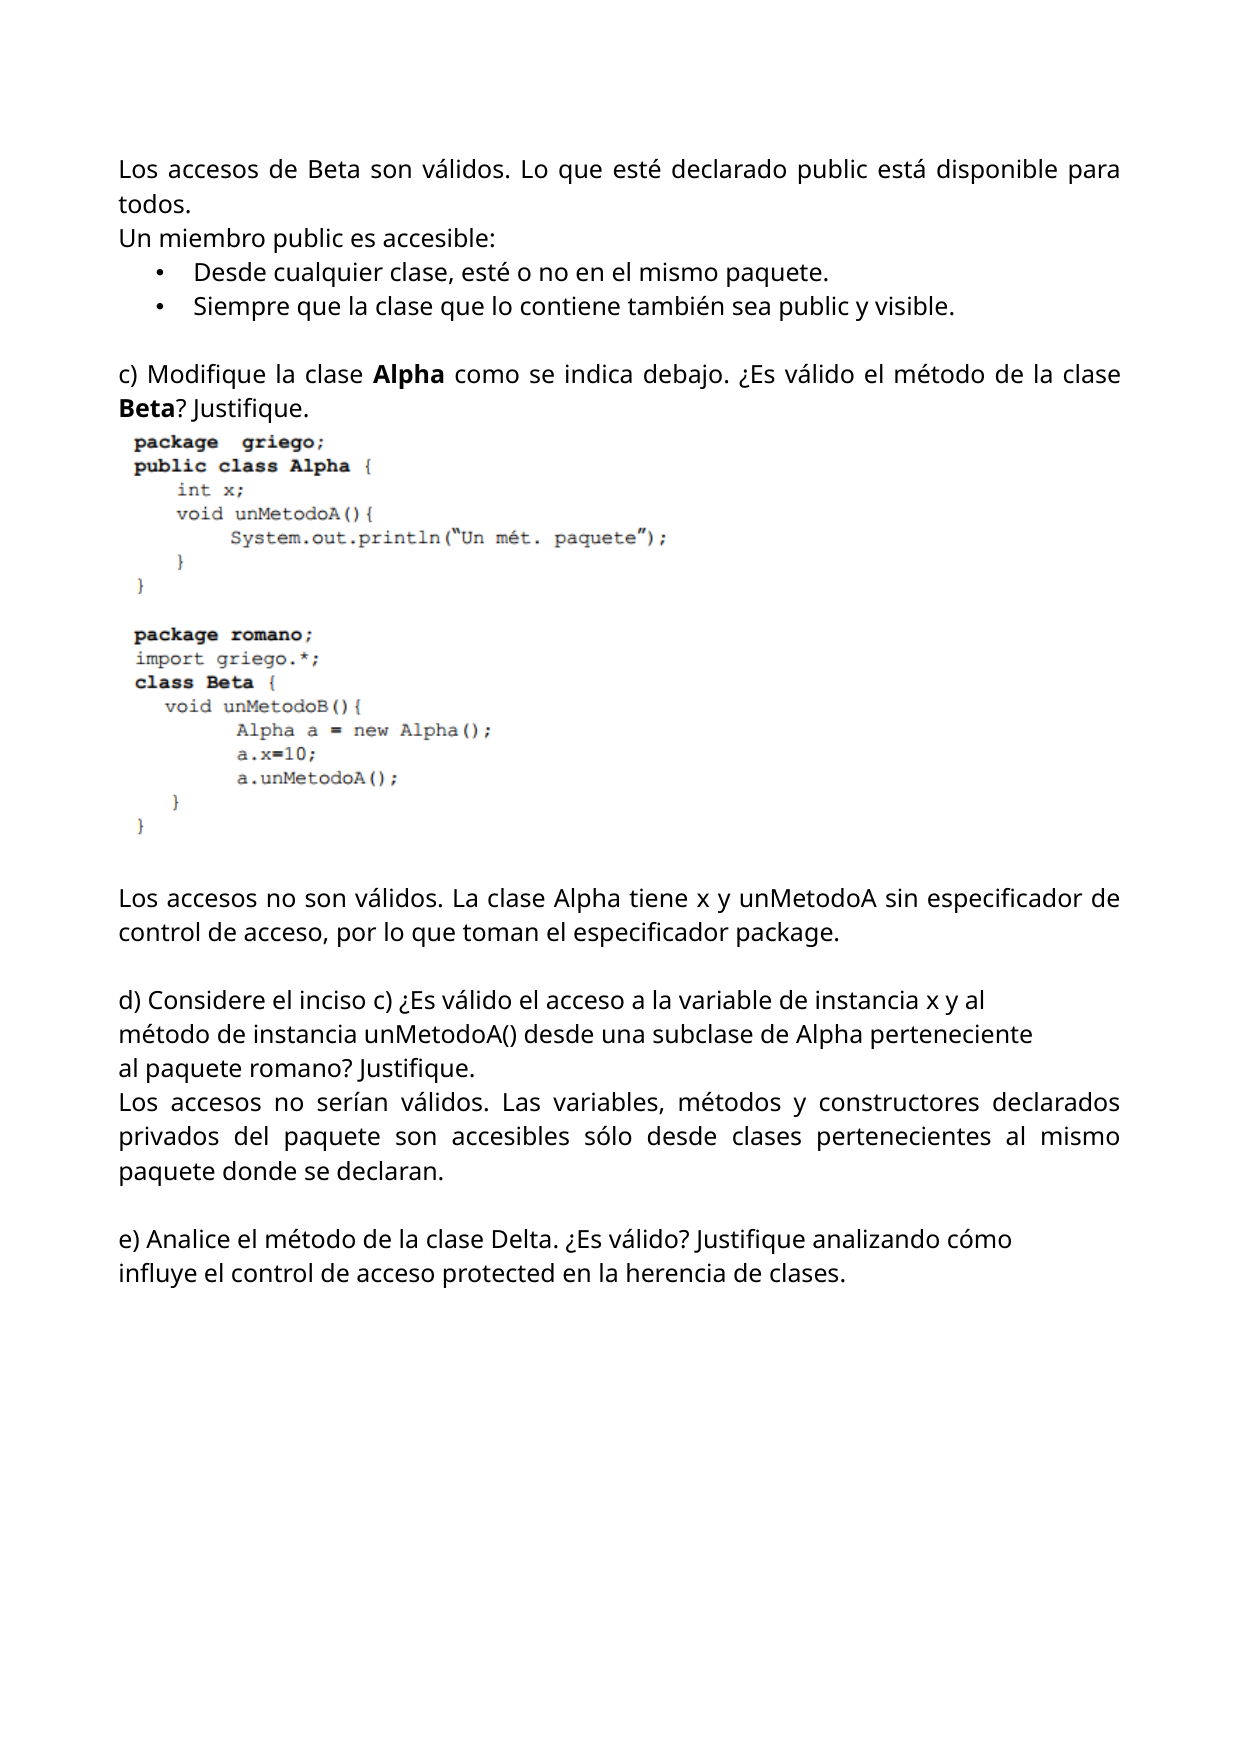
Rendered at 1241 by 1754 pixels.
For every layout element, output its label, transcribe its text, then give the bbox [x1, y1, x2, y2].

picture [118, 424, 682, 847]
text Los accesos no son válidos. La clase Alpha tiene x y unMetodoA sin especificador de control de acceso, por lo que toman el especificador package. [118, 881, 1122, 949]
text e) Analice el método de la clase Delta. ¿Es válido? Justifique analizando cómo [118, 1221, 1122, 1255]
text c) Modifique la clase Alpha como se indica debajo. ¿Es válido el método de la clase Beta? Justifique. [118, 357, 1122, 425]
text Un miembro public es accesible: [118, 220, 1122, 254]
list Desde cualquier clase, esté o no en el mismo paquete. [156, 254, 1122, 288]
text d) Considere el inciso c) ¿Es válido el acceso a la variable de instancia x y al [118, 983, 1122, 1017]
text método de instancia unMetodoA() desde una subclase de Alpha perteneciente [118, 1017, 1122, 1051]
list Siempre que la clase que lo contiene también sea public y visible. [156, 288, 1122, 322]
text Los accesos de Beta son válidos. Lo que esté declarado public está disponible para todos. [118, 152, 1122, 220]
text Los accesos no serían válidos. Las variables, métodos y constructores declarados privados del paquete son accesibles sólo desde clases pertenecientes al mismo paquete donde se declaran. [118, 1085, 1122, 1187]
text al paquete romano? Justifique. [118, 1051, 1122, 1085]
text influye el control de acceso protected en la herencia de clases. [118, 1255, 1122, 1289]
